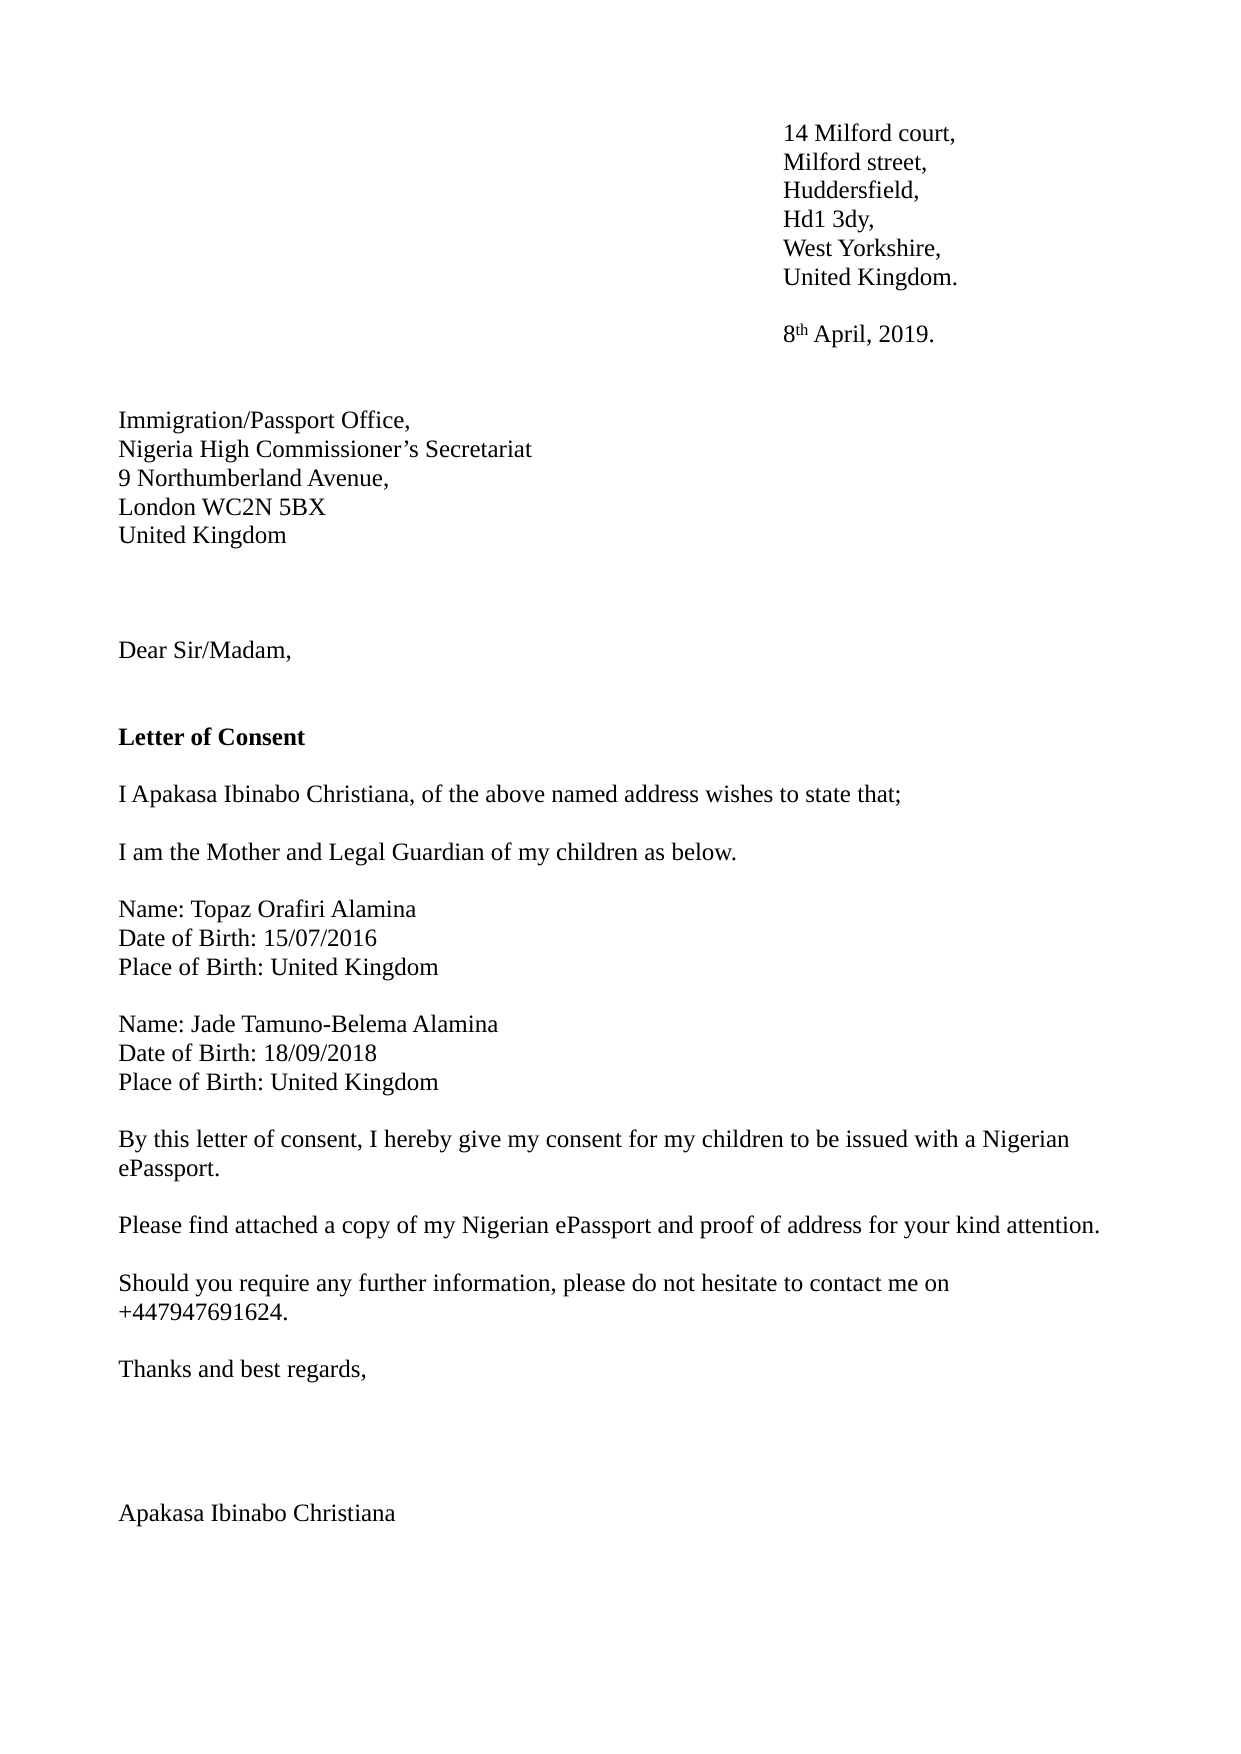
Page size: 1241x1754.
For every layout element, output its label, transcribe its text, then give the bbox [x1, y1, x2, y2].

text Dear Sir/Madam, [118, 636, 1122, 664]
text West Yorkshire, [783, 233, 1122, 262]
text Place of Birth: United Kingdom [118, 952, 1122, 981]
text United Kingdom [118, 521, 1122, 549]
text Name: Jade Tamuno-Belema Alamina [118, 1009, 1122, 1038]
text London WC2N 5BX [118, 492, 1122, 521]
text I am the Mother and Legal Guardian of my children as below. [118, 837, 1122, 866]
text Date of Birth: 18/09/2018 [118, 1038, 1122, 1067]
text Place of Birth: United Kingdom [118, 1067, 1122, 1096]
text United Kingdom. [783, 262, 1122, 291]
text 8th April, 2019. [783, 319, 1122, 348]
text Letter of Consent [118, 722, 1122, 751]
text 9 Northumberland Avenue, [118, 463, 1122, 492]
text By this letter of consent, I hereby give my consent for my children to be issued with a Nigerian ePassport. [118, 1124, 1122, 1182]
text Nigeria High Commissioner’s Secretariat [118, 434, 1122, 463]
text Thanks and best regards, [118, 1354, 1122, 1383]
text I Apakasa Ibinabo Christiana, of the above named address wishes to state that; [118, 779, 1122, 808]
text Immigration/Passport Office, [118, 406, 1122, 434]
text Should you require any further information, please do not hesitate to contact me on +447947691624. [118, 1268, 1122, 1326]
text Apakasa Ibinabo Christiana [118, 1498, 1122, 1527]
text Hd1 3dy, [783, 204, 1122, 233]
text 14 Milford court, [783, 118, 1122, 147]
text Milford street, [783, 147, 1122, 176]
text Huddersfield, [783, 176, 1122, 204]
text Name: Topaz Orafiri Alamina [118, 894, 1122, 923]
text Date of Birth: 15/07/2016 [118, 923, 1122, 952]
text Please find attached a copy of my Nigerian ePassport and proof of address for your kind attention. [118, 1211, 1122, 1239]
